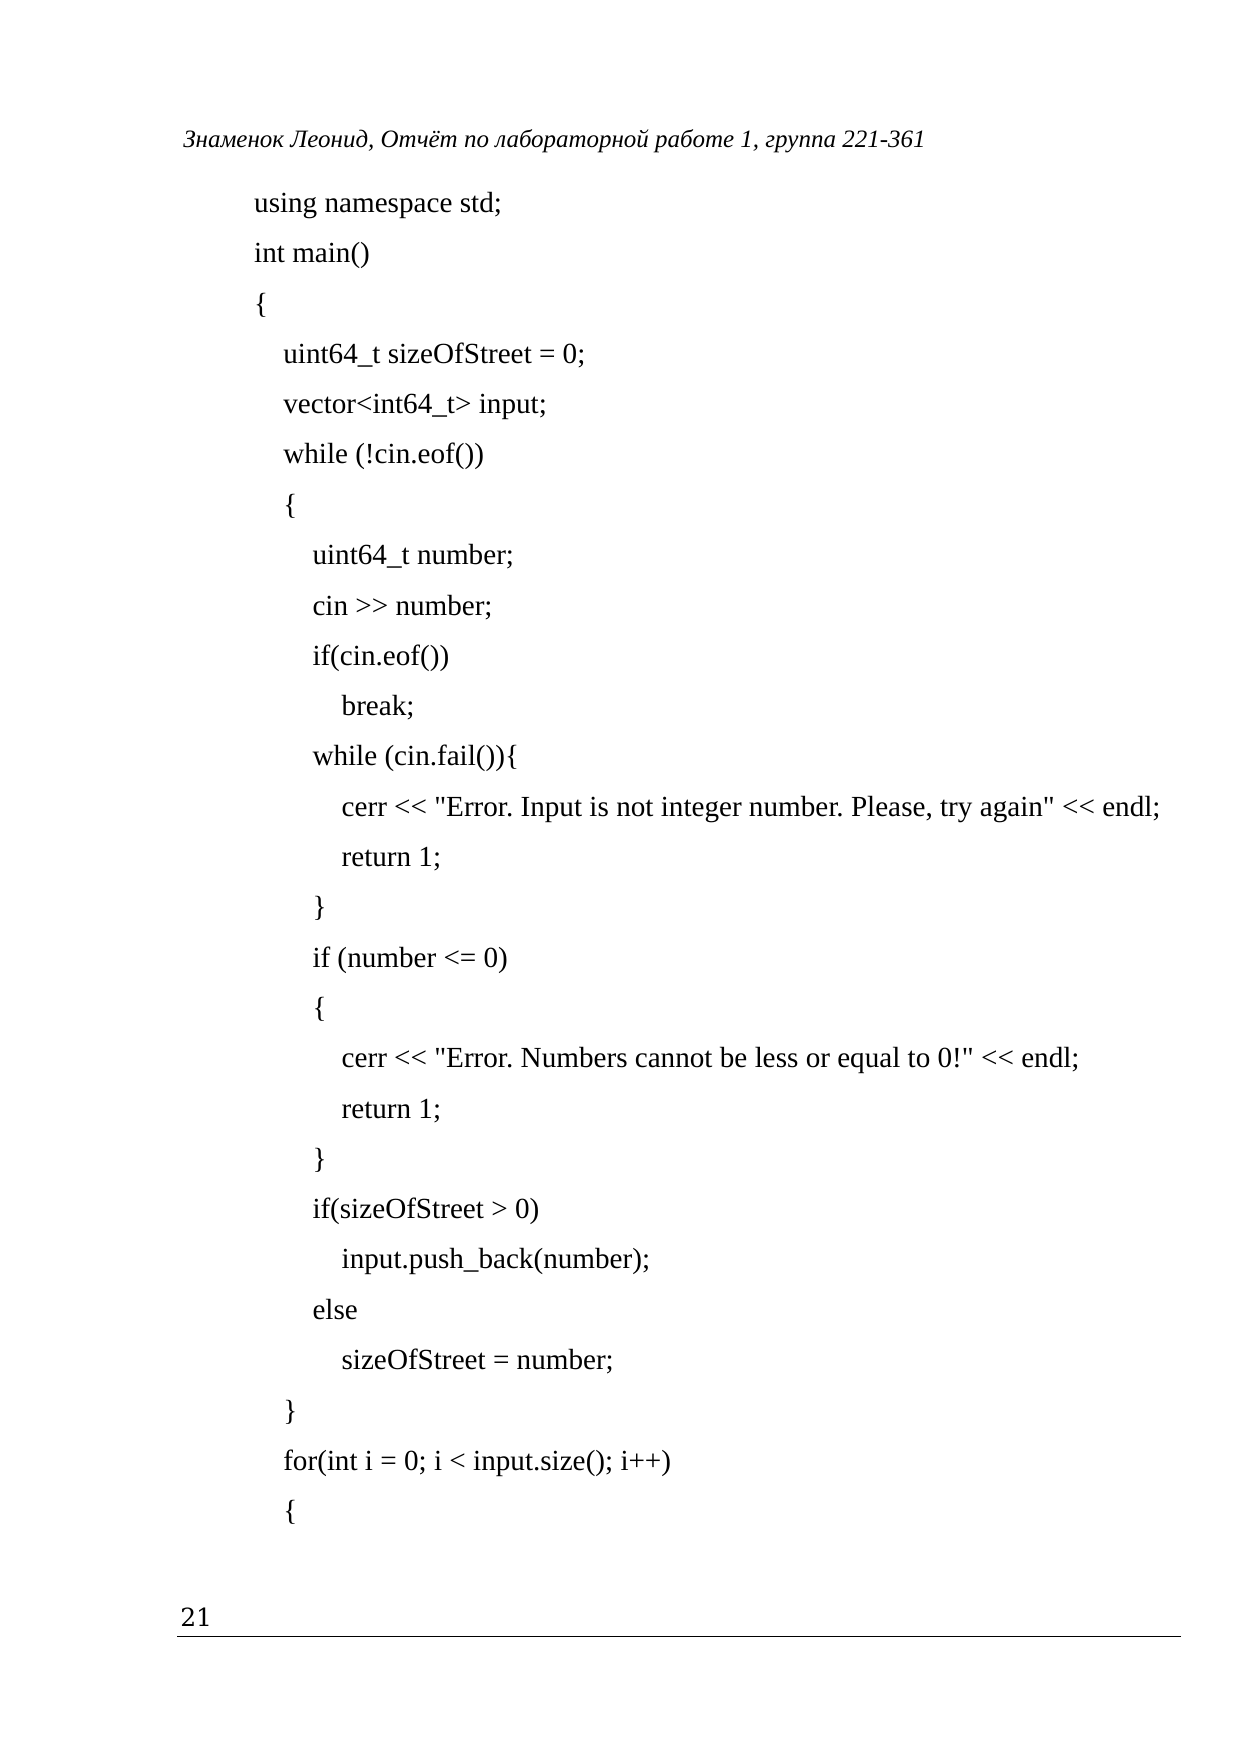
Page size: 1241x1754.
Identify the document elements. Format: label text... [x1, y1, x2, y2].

text { [180, 487, 1178, 521]
text break; [180, 688, 1178, 722]
text } [180, 889, 1178, 923]
text } [180, 1141, 1178, 1174]
text return 1; [180, 1091, 1178, 1124]
text input.push_back(number); [180, 1242, 1178, 1275]
text sizeOfStreet = number; [180, 1342, 1178, 1376]
text { [180, 990, 1178, 1024]
text { [180, 286, 1178, 319]
text while (cin.fail()){ [180, 738, 1178, 772]
text using namespace std; [180, 185, 1178, 219]
text uint64_t sizeOfStreet = 0; [180, 336, 1178, 369]
text while (!cin.eof()) [180, 437, 1178, 470]
text cerr << "Error. Numbers cannot be less or equal to 0!" << endl; [180, 1040, 1178, 1074]
text if(sizeOfStreet > 0) [180, 1191, 1178, 1225]
text cin >> number; [180, 588, 1178, 621]
text cerr << "Error. Input is not integer number. Please, try again" << endl; [180, 789, 1178, 822]
text for(int i = 0; i < input.size(); i++) [180, 1443, 1178, 1476]
text if (number <= 0) [180, 940, 1178, 973]
text uint64_t number; [180, 537, 1178, 571]
text int main() [180, 235, 1178, 269]
text else [180, 1292, 1178, 1326]
text } [180, 1393, 1178, 1426]
text { [180, 1493, 1178, 1527]
text return 1; [180, 839, 1178, 873]
text vector<int64_t> input; [180, 386, 1178, 420]
text if(cin.eof()) [180, 638, 1178, 671]
